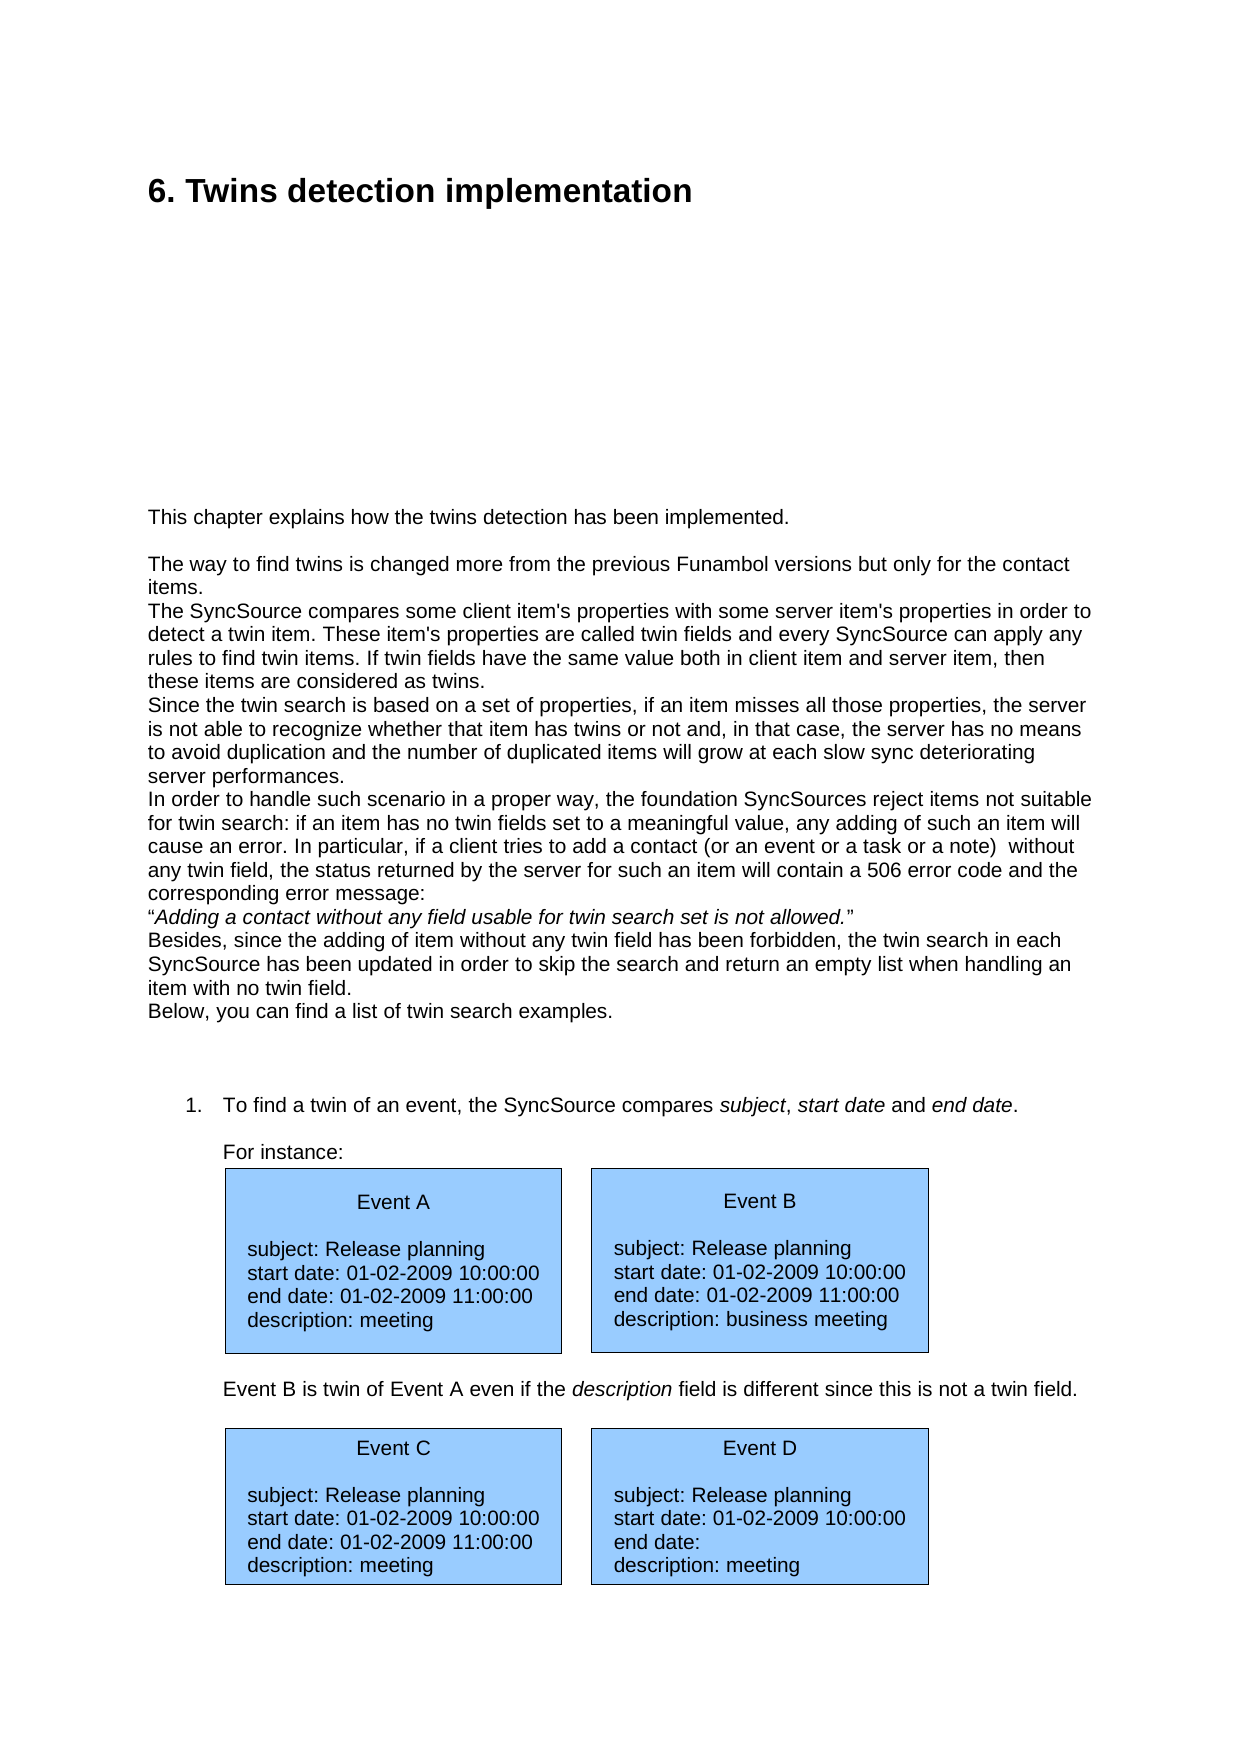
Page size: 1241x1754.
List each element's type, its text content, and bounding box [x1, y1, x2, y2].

list Event B is twin of Event A even if the description field is different since this is not a twin field. [185, 1377, 1093, 1401]
subtitle Twins detection implementation [148, 172, 1093, 210]
list To find a twin of an event, the SyncSource compares subject, start date and end date. [185, 1094, 1093, 1117]
text Below, you can find a list of twin search examples. [148, 999, 1093, 1023]
text This chapter explains how the twins detection has been implemented. [148, 505, 1093, 529]
list For instance: [185, 1141, 1093, 1164]
text Besides, since the adding of item without any twin field has been forbidden, the twin search in each SyncSource has been updated in order to skip the search and return an empty list when handling an item with no twin field. [148, 929, 1093, 999]
text The SyncSource compares some client item's properties with some server item's properties in order to detect a twin item. These item's properties are called twin fields and every SyncSource can apply any rules to find twin items. If twin fields have the same value both in client item and server item, then these items are considered as twins. [148, 599, 1093, 693]
text In order to handle such scenario in a proper way, the foundation SyncSources reject items not suitable for twin search: if an item has no twin fields set to a meaningful value, any adding of such an item will cause an error. In particular, if a client tries to add a contact (or an event or a task or a note) without any twin field, the status returned by the server for such an item will contain a 506 error code and the corresponding error message: [148, 788, 1093, 905]
text The way to find twins is changed more from the previous Funambol versions but only for the contact items. [148, 552, 1093, 599]
text “Adding a contact without any field usable for twin search set is not allowed.” [148, 905, 1093, 929]
text Since the twin search is based on a set of properties, if an item misses all those properties, the server is not able to recognize whether that item has twins or not and, in that case, the server has no means to avoid duplication and the number of duplicated items will grow at each slow sync deteriorating server performances. [148, 693, 1093, 788]
